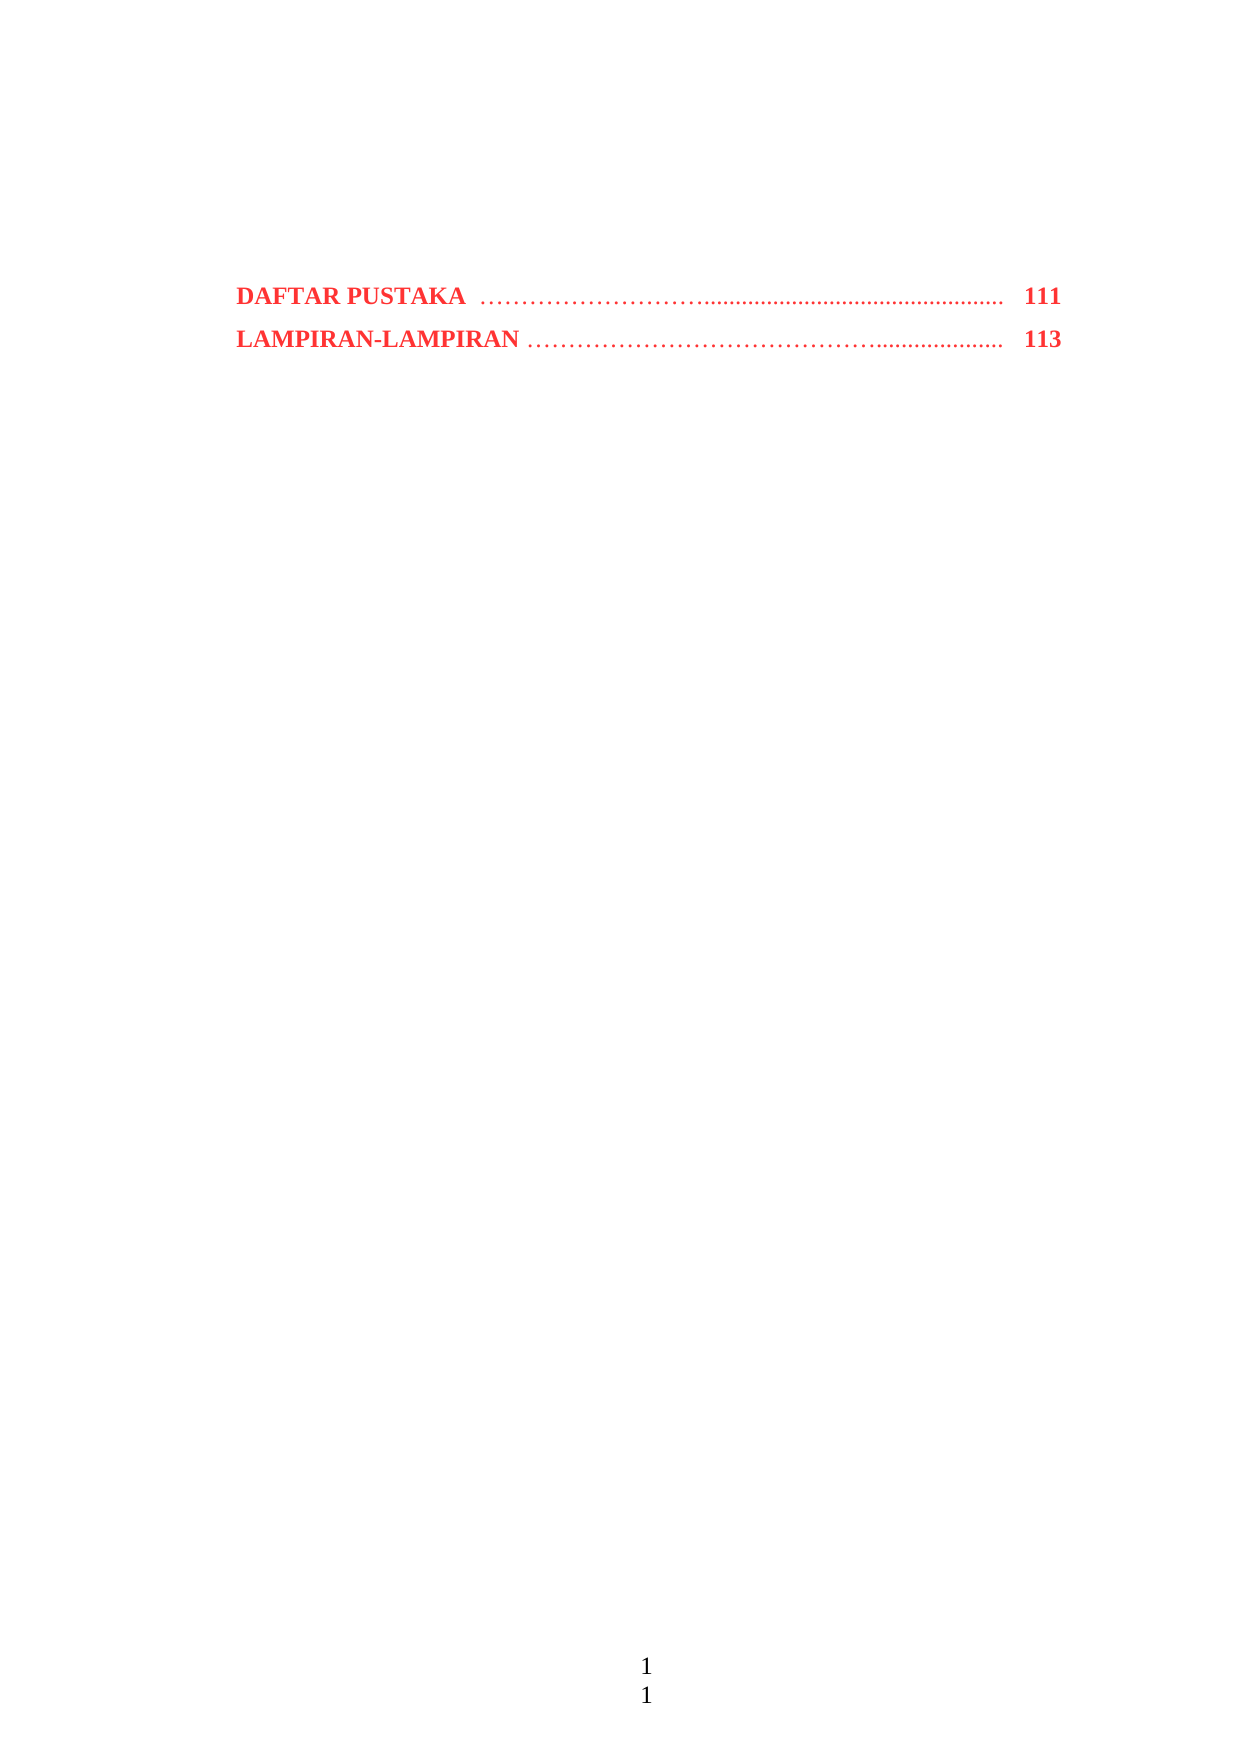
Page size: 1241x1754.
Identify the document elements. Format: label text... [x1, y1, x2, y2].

text DAFTAR PUSTAKA ………………………. 111 [236, 281, 1069, 310]
text LAMPIRAN-LAMPIRAN ……………………………………. 113 [236, 324, 1069, 353]
